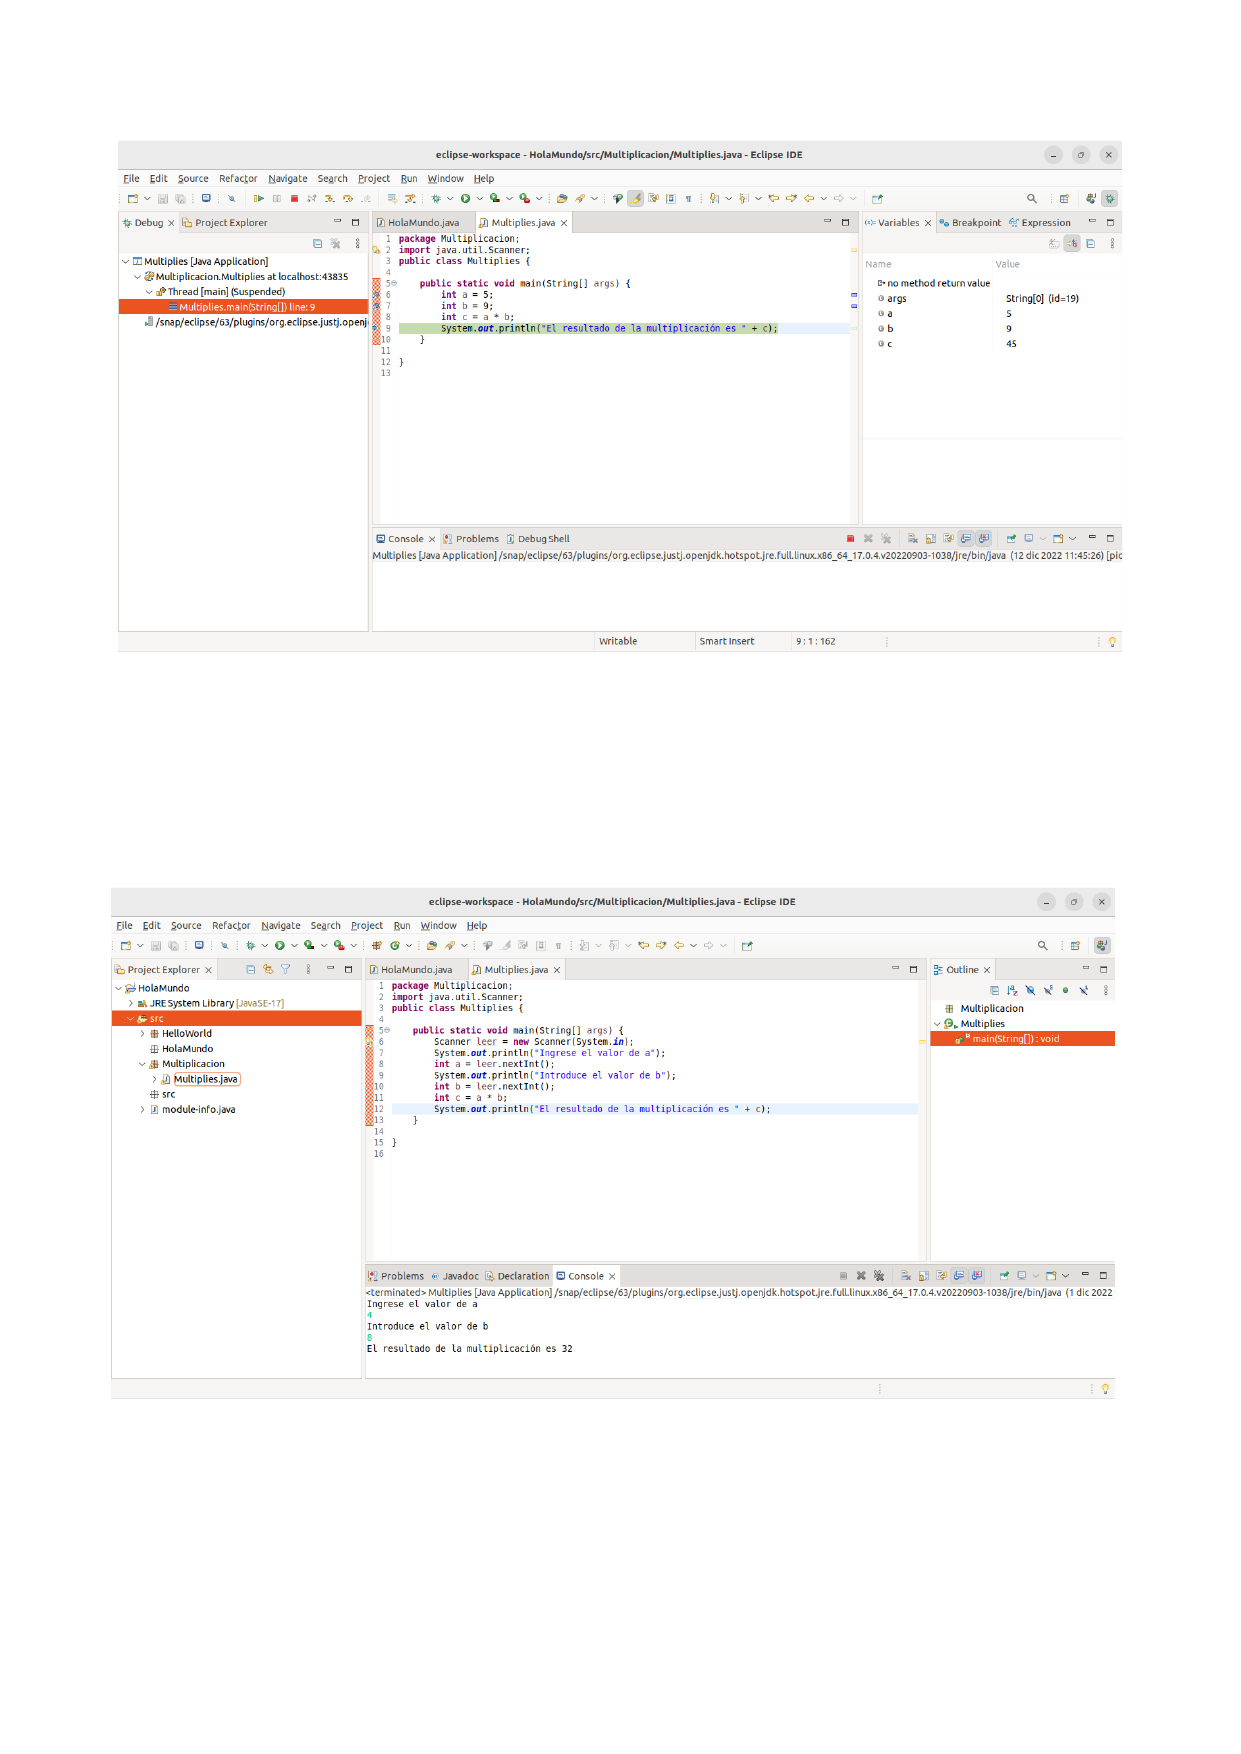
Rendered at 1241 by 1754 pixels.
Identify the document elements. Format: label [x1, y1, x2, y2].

picture [111, 887, 1115, 1399]
picture [118, 140, 1123, 652]
